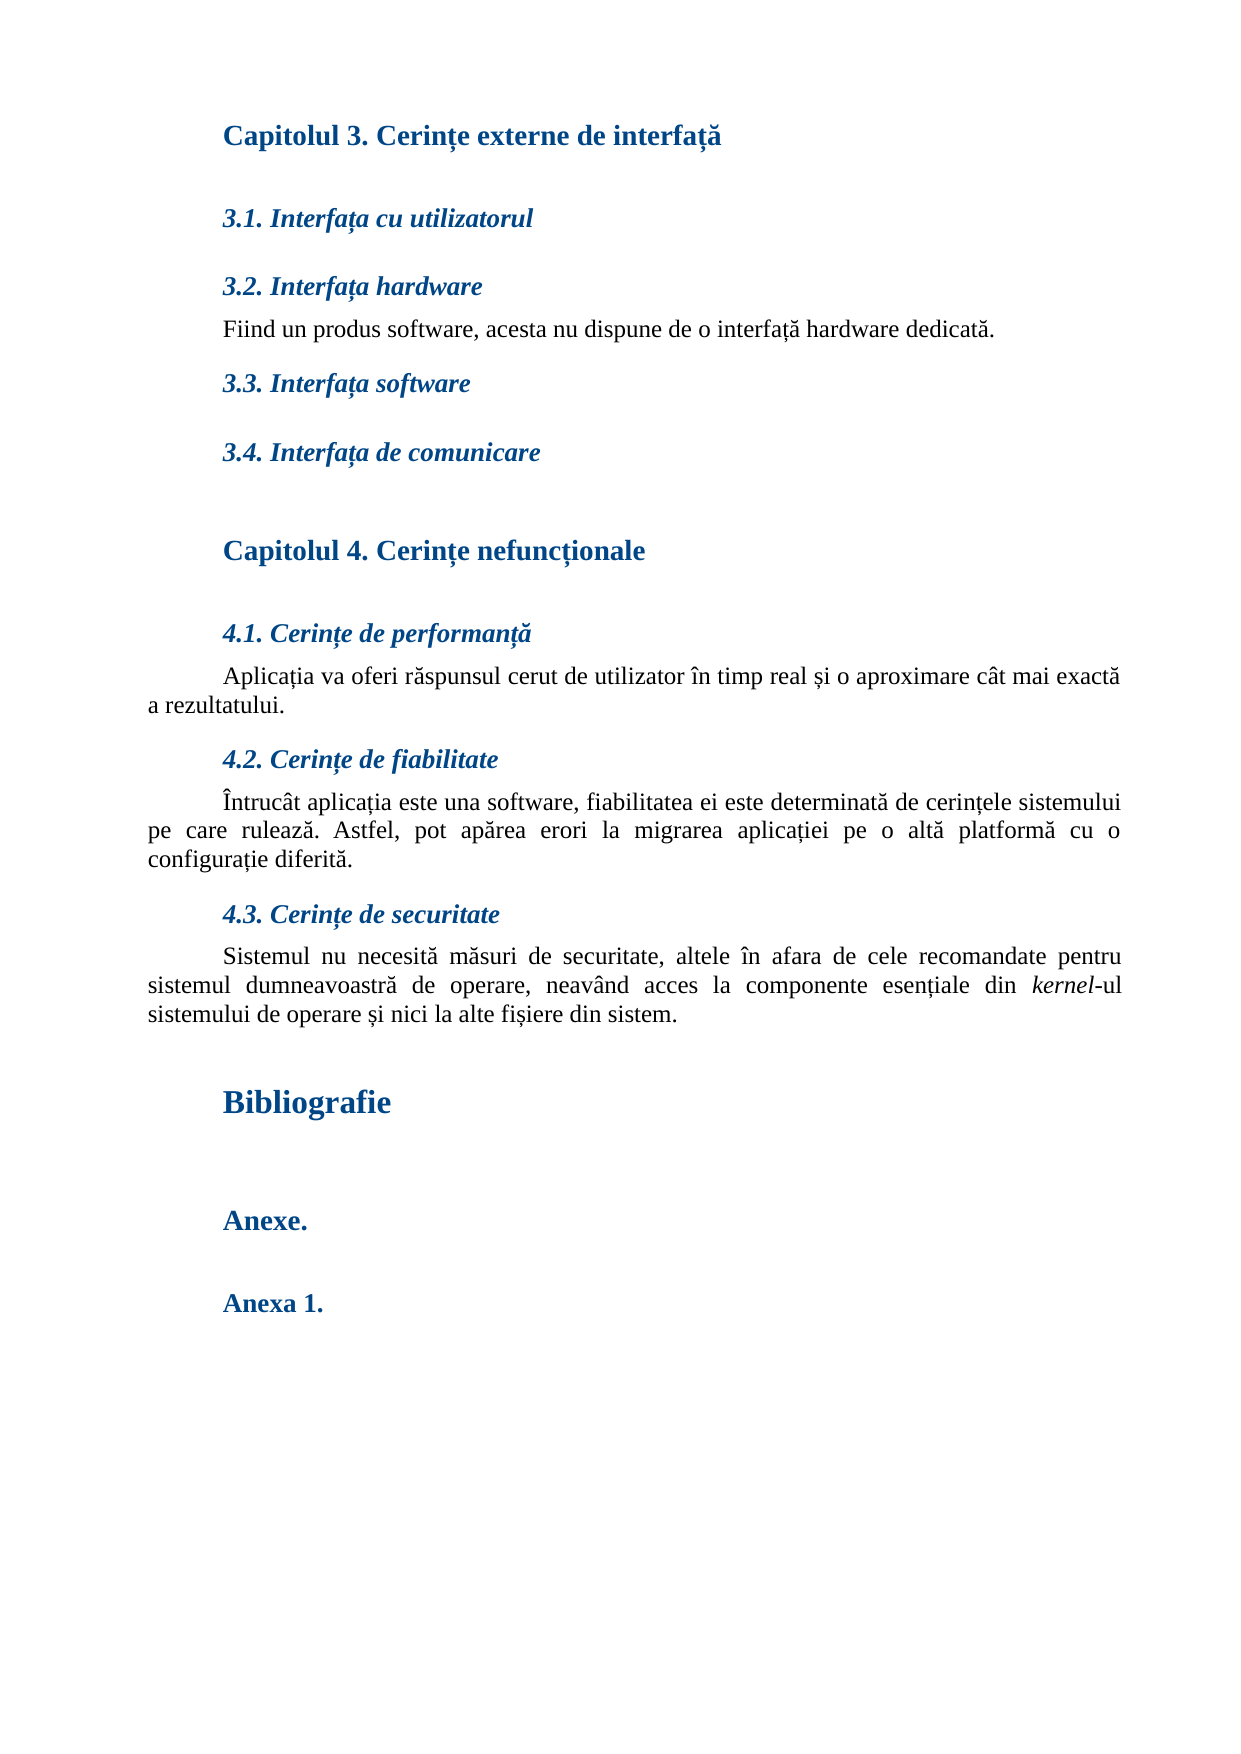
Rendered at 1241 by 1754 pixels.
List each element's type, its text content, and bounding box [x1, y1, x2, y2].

text Aplicația va oferi răspunsul cerut de utilizator în timp real și o aproximare cât mai exactă a rezultatului. [148, 661, 1122, 718]
subtitle Anexe. [148, 1203, 1122, 1237]
subtitle Cerințe nefuncționale [148, 533, 1122, 567]
subtitle Bibliografie [148, 1082, 1122, 1120]
text Fiind un produs software, acesta nu dispune de o interfață hardware dedicată. [148, 314, 1122, 343]
subtitle Interfața cu utilizatorul [223, 202, 1122, 233]
subtitle Interfața hardware [223, 270, 1122, 301]
subtitle Interfața software [223, 367, 1122, 398]
subtitle Cerințe externe de interfață [148, 118, 1122, 152]
subtitle Cerințe de securitate [223, 898, 1122, 929]
subtitle Interfața de comunicare [223, 436, 1122, 467]
text Sistemul nu necesită măsuri de securitate, altele în afara de cele recomandate pentru sistemul dumneavoastră de operare, neavând acces la componente esențiale din kernel-ul sistemului de operare și nici la alte fișiere din sistem. [148, 941, 1122, 1028]
subtitle Cerințe de performanță [223, 617, 1122, 648]
subtitle Cerințe de fiabilitate [223, 743, 1122, 774]
text Întrucât aplicația este una software, fiabilitatea ei este determinată de cerințele sistemului pe care rulează. Astfel, pot apărea erori la migrarea aplicației pe o altă platformă cu o configurație diferită. [148, 787, 1122, 873]
